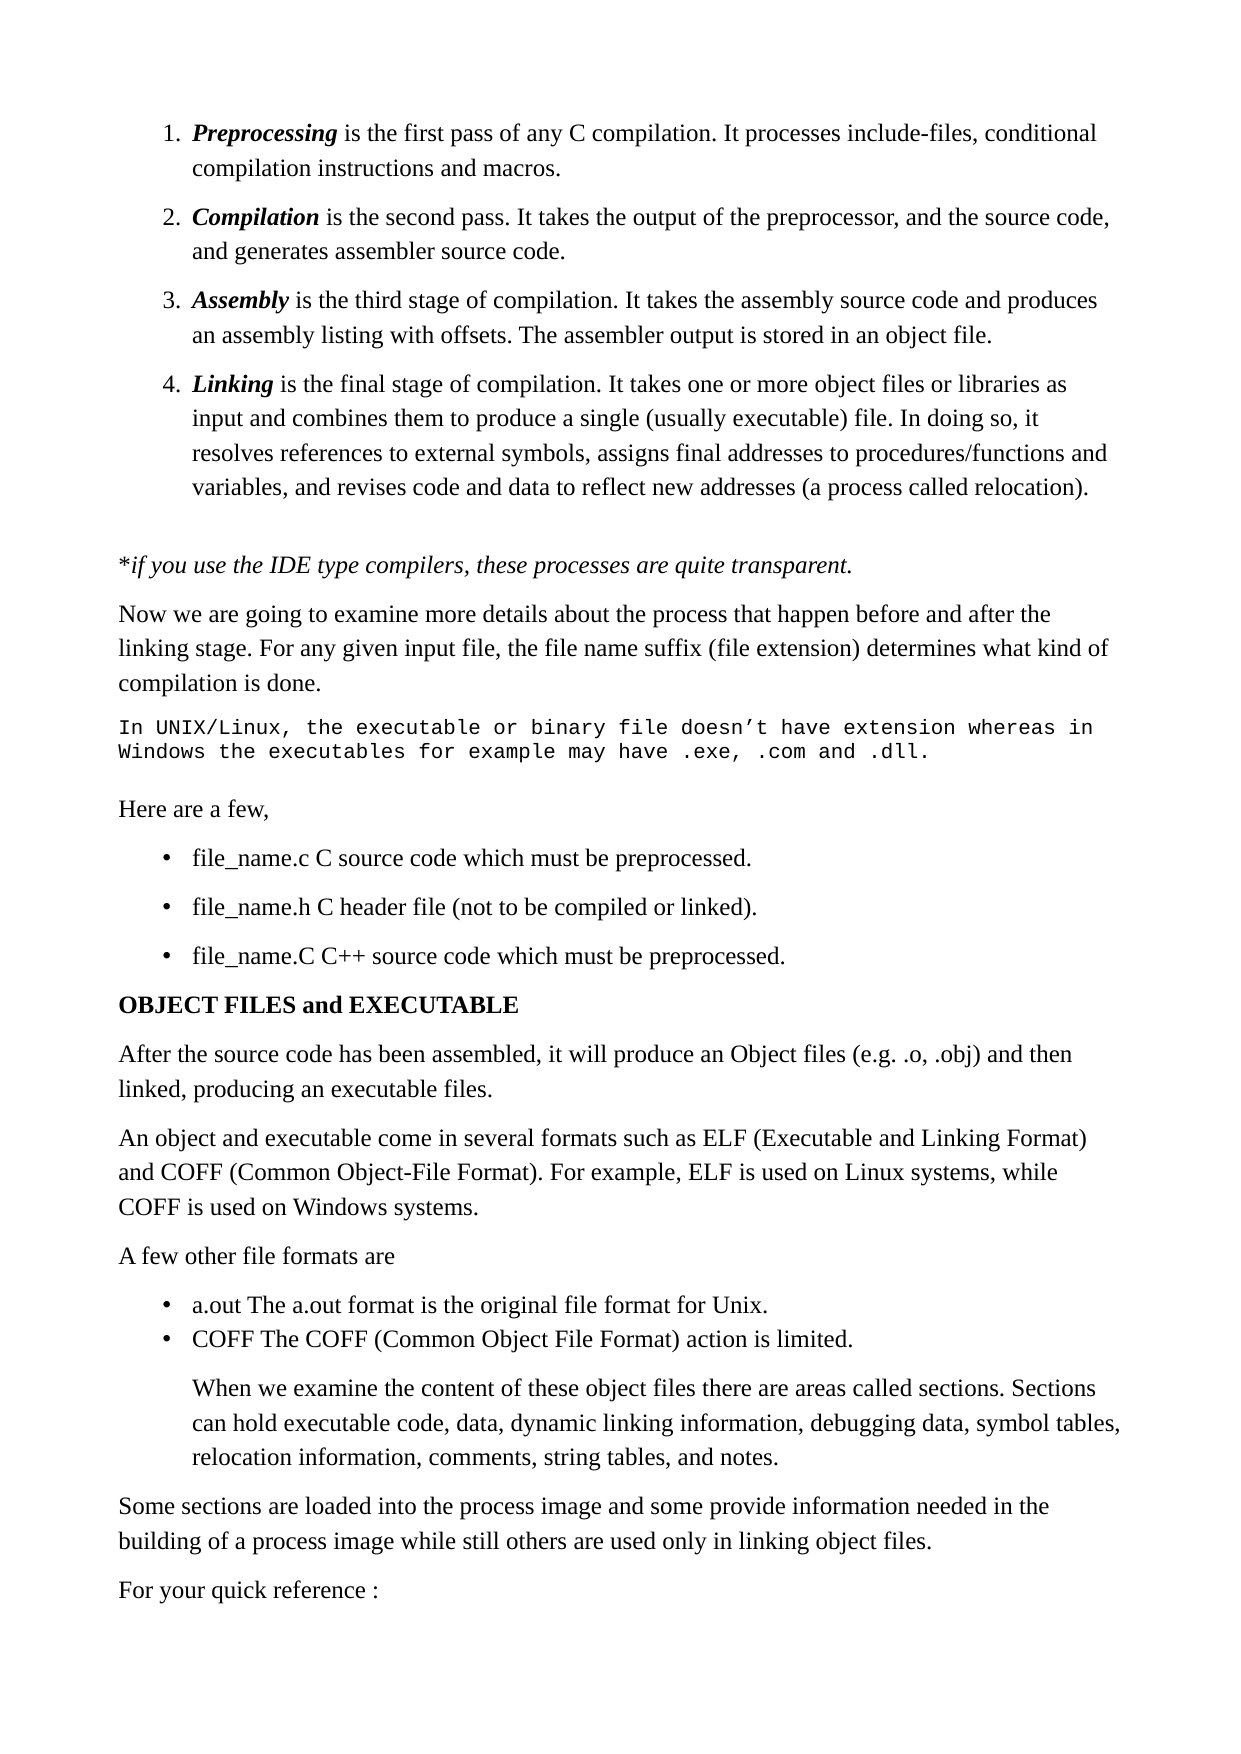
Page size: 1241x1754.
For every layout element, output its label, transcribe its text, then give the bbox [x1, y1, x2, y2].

list Preprocessing is the first pass of any C compilation. It processes include-files, conditional compilation instructions and macros. [162, 118, 1122, 181]
text Now we are going to examine more details about the process that happen before and after the linking stage. For any given input file, the file name suffix (file extension) determines what kind of compilation is done. [118, 599, 1122, 697]
list When we examine the content of these object files there are areas called sections. Sections can hold executable code, data, dynamic linking information, debugging data, symbol tables, relocation information, comments, string tables, and notes. [162, 1373, 1122, 1471]
text For your quick reference : [118, 1575, 1122, 1604]
list Assembly is the third stage of compilation. It takes the assembly source code and produces an assembly listing with offsets. The assembler output is stored in an object file. [162, 285, 1122, 348]
text In UNIX/Linux, the executable or binary file doesn’t have extension whereas in Windows the executables for example may have .exe, .com and .dll. [118, 717, 1122, 764]
list a.out The a.out format is the original file format for Unix. [162, 1290, 1122, 1318]
text Here are a few, [118, 794, 1122, 823]
text Some sections are loaded into the process image and some provide information needed in the building of a process image while still others are used only in linking object files. [118, 1491, 1122, 1554]
list file_name.h C header file (not to be compiled or linked). [162, 892, 1122, 921]
text After the source code has been assembled, it will produce an Object files (e.g. .o, .obj) and then linked, producing an executable files. [118, 1039, 1122, 1102]
list COFF The COFF (Common Object File Format) action is limited. [162, 1324, 1122, 1353]
list file_name.C C++ source code which must be preprocessed. [162, 941, 1122, 970]
text OBJECT FILES and EXECUTABLE [118, 990, 1122, 1019]
list file_name.c C source code which must be preprocessed. [162, 843, 1122, 872]
text A few other file formats are [118, 1241, 1122, 1269]
text An object and executable come in several formats such as ELF (Executable and Linking Format) and COFF (Common Object-File Format). For example, ELF is used on Linux systems, while COFF is used on Windows systems. [118, 1123, 1122, 1220]
text *if you use the IDE type compilers, these processes are quite transparent. [118, 550, 1122, 579]
list Compilation is the second pass. It takes the output of the preprocessor, and the source code, and generates assembler source code. [162, 202, 1122, 265]
list Linking is the final stage of compilation. It takes one or more object files or libraries as input and combines them to produce a single (usually executable) file. In doing so, it resolves references to external symbols, assigns final addresses to procedures/functions and variables, and revises code and data to reflect new addresses (a process called relocation). [162, 369, 1122, 501]
